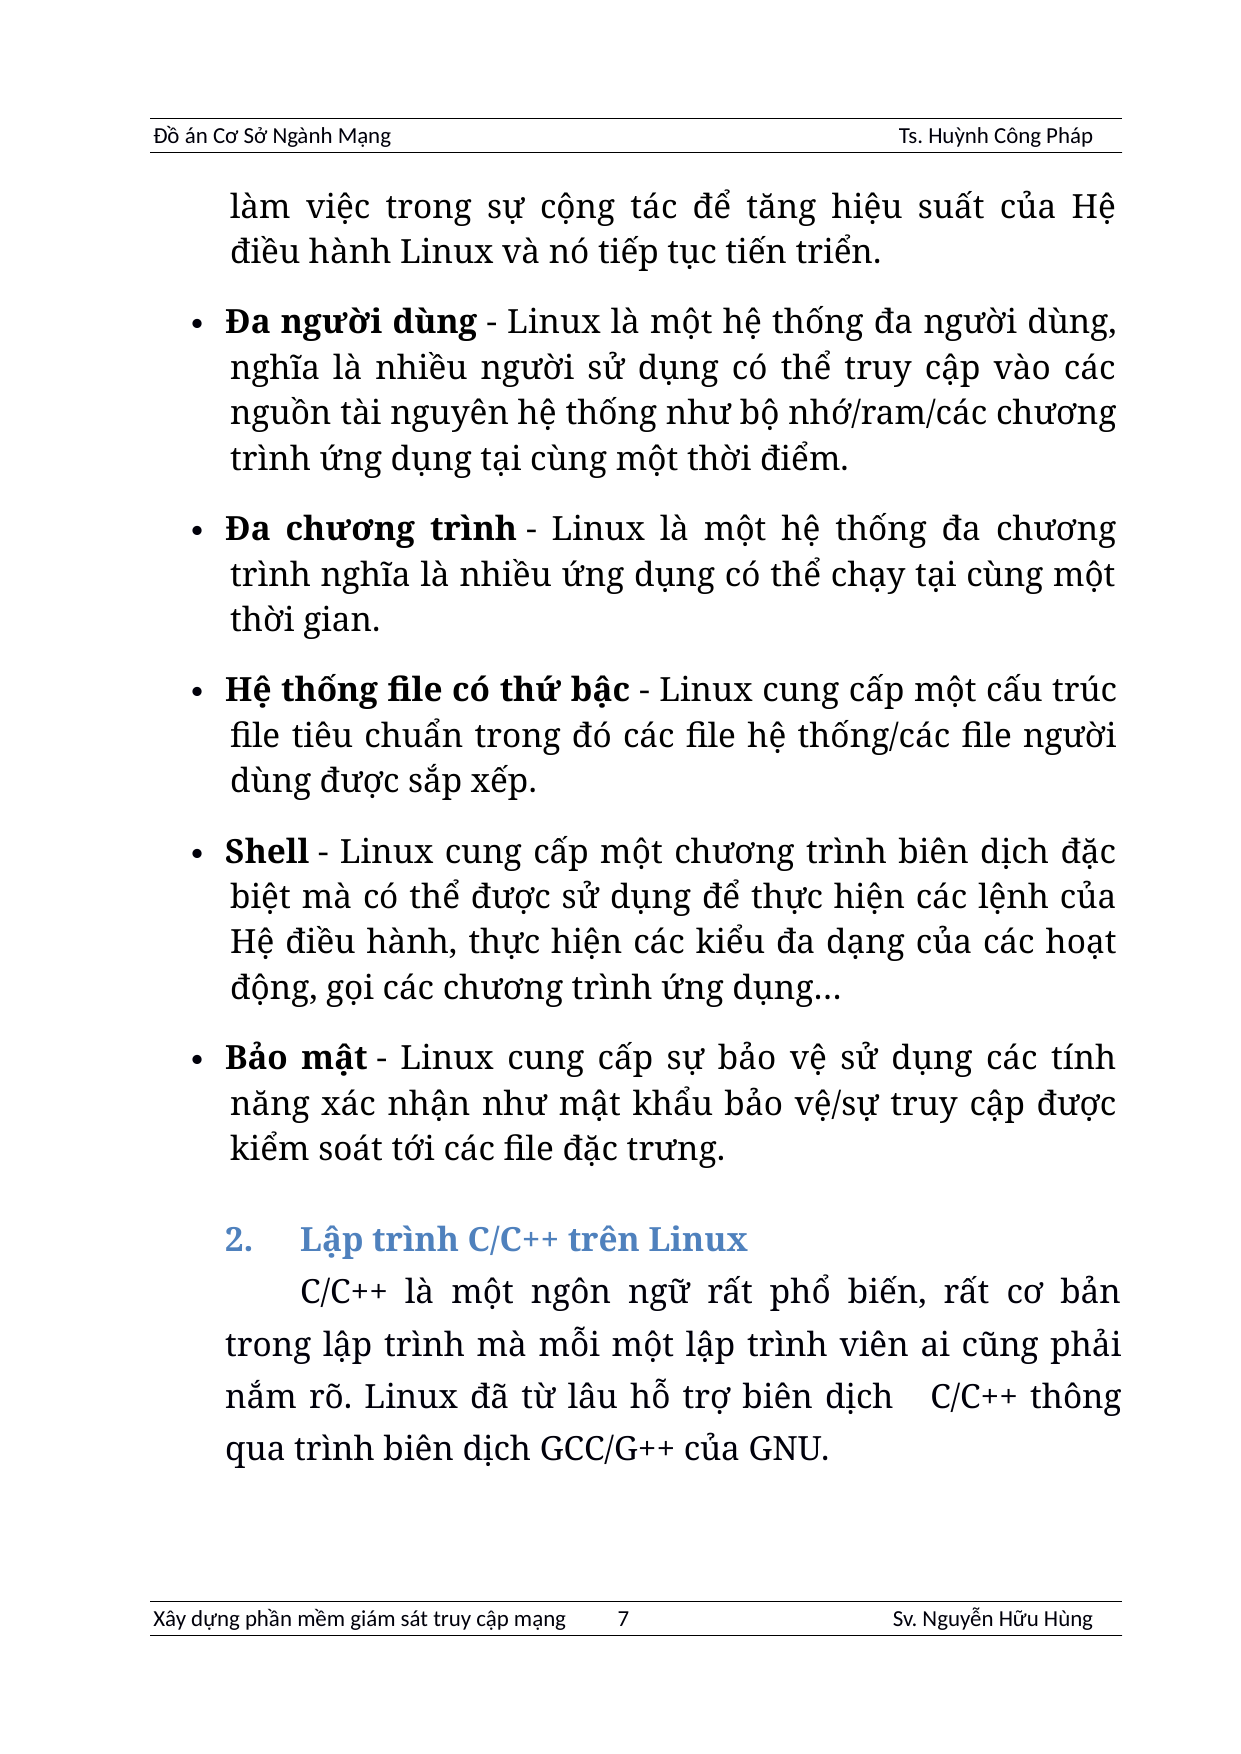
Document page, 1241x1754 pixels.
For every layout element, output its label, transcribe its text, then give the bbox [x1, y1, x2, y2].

list Hệ thống file có thứ bậc - Linux cung cấp một cấu trúc file tiêu chuẩn trong đó các file hệ thống/các file người dùng được sắp xếp. [192, 666, 1117, 802]
list Đa chương trình - Linux là một hệ thống đa chương trình nghĩa là nhiều ứng dụng có thể chạy tại cùng một thời gian. [192, 505, 1117, 641]
list Bảo mật - Linux cung cấp sự bảo vệ sử dụng các tính năng xác nhận như mật khẩu bảo vệ/sự truy cập được kiểm soát tới các file đặc trưng. [192, 1034, 1117, 1170]
subtitle 2. Lập trình C/C++ trên Linux [187, 1216, 1122, 1262]
list C/C++ là một ngôn ngữ rất phổ biến, rất cơ bản trong lập trình mà mỗi một lập trình viên ai cũng phải nắm rõ. Linux đã từ lâu hỗ trợ biên dịch C/C++ thông qua trình biên dịch GCC/G++ của GNU. [225, 1268, 1122, 1470]
list Đa người dùng - Linux là một hệ thống đa người dùng, nghĩa là nhiều người sử dụng có thể truy cập vào các nguồn tài nguyên hệ thống như bộ nhớ/ram/các chương trình ứng dụng tại cùng một thời điểm. [192, 298, 1117, 480]
list làm việc trong sự cộng tác để tăng hiệu suất của Hệ điều hành Linux và nó tiếp tục tiến triển. [192, 182, 1117, 273]
list Shell - Linux cung cấp một chương trình biên dịch đặc biệt mà có thể được sử dụng để thực hiện các lệnh của Hệ điều hành, thực hiện các kiểu đa dạng của các hoạt động, gọi các chương trình ứng dụng… [192, 827, 1117, 1009]
